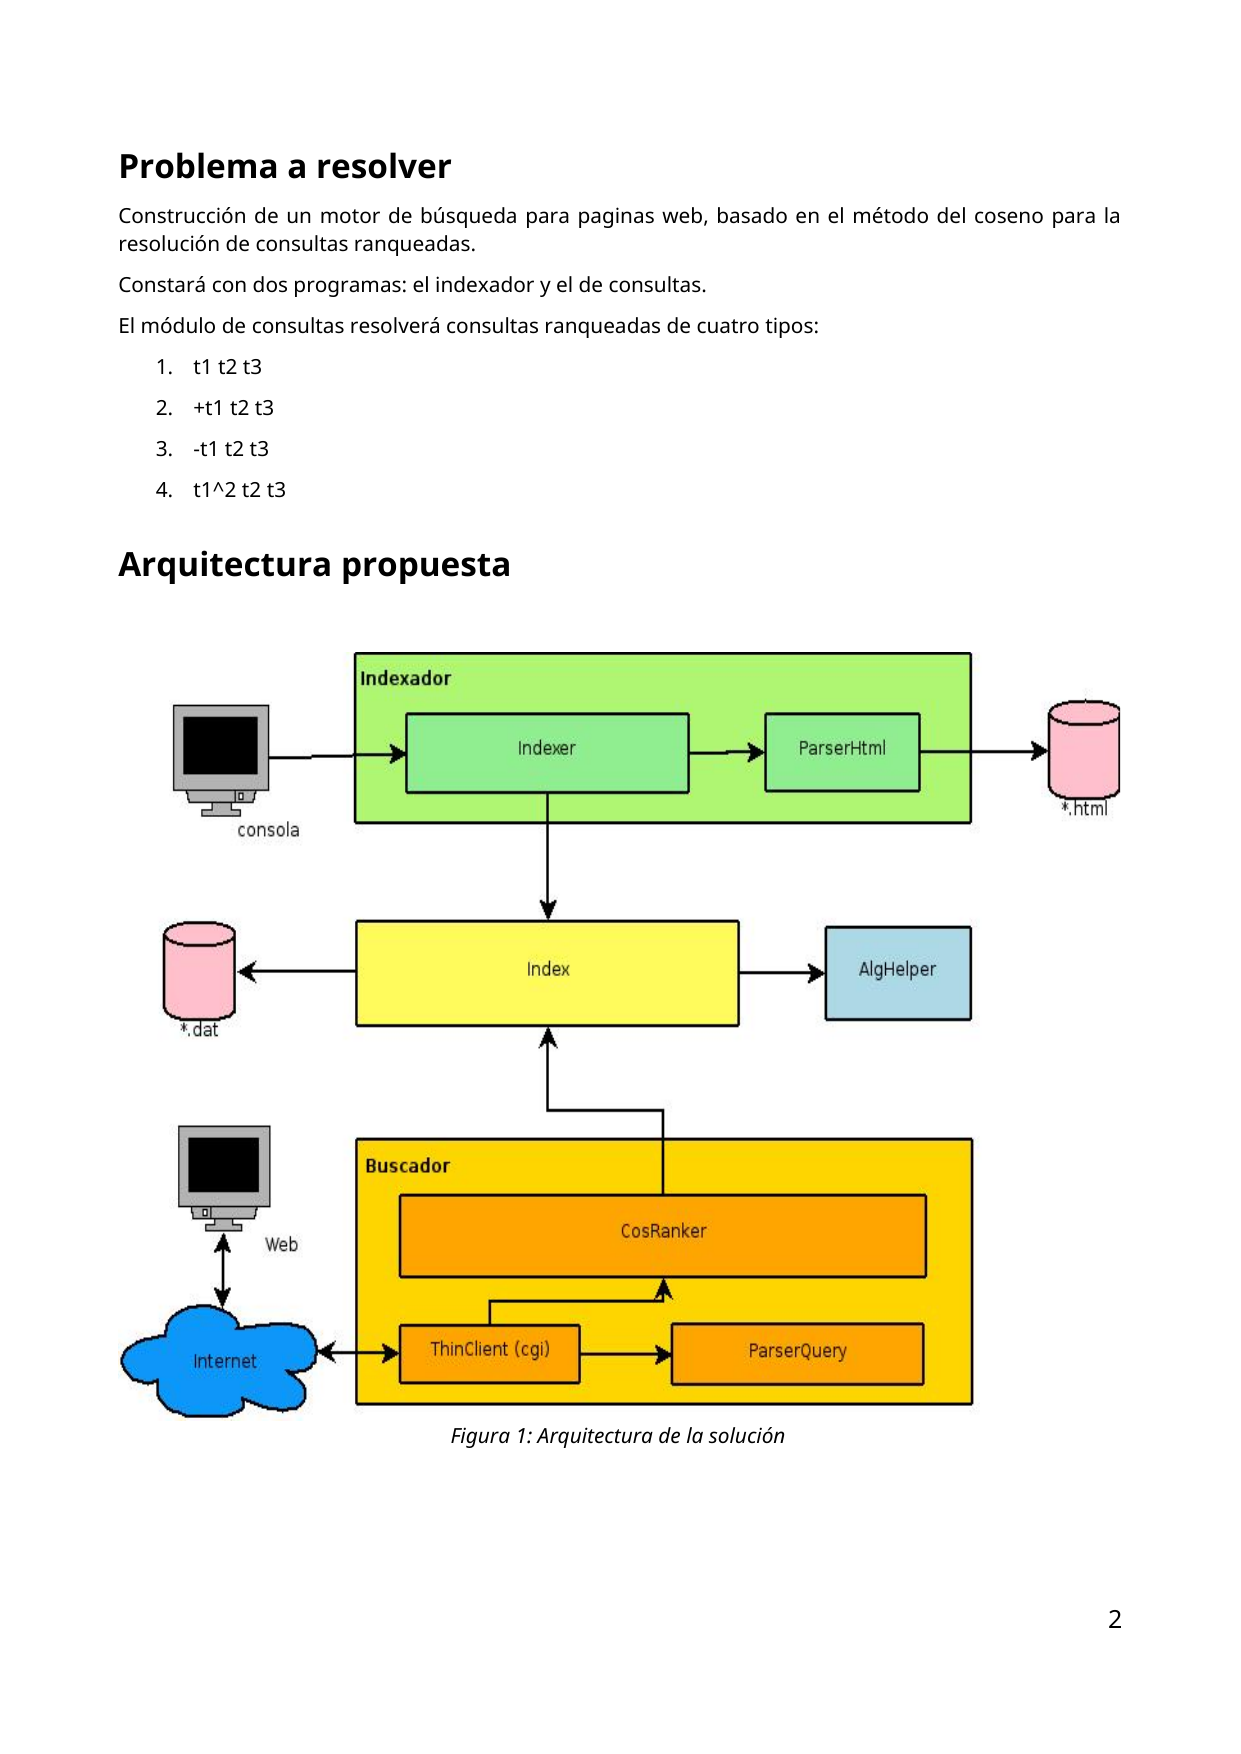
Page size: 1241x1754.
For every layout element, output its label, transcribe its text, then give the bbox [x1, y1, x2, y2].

text Construcción de un motor de búsqueda para paginas web, basado en el método del coseno para la resolución de consultas ranqueadas. [118, 201, 1122, 258]
list t1^2 t2 t3 [156, 475, 1122, 503]
text El módulo de consultas resolverá consultas ranqueadas de cuatro tipos: [118, 311, 1122, 340]
text Constará con dos programas: el indexador y el de consultas. [118, 270, 1122, 299]
list +t1 t2 t3 [156, 393, 1122, 422]
subtitle Arquitectura propuesta [118, 541, 1122, 586]
list -t1 t2 t3 [156, 434, 1122, 463]
picture [118, 652, 1121, 1421]
text Figura 1: Arquitectura de la solución [118, 1421, 1120, 1449]
list t1 t2 t3 [156, 352, 1122, 381]
subtitle Problema a resolver [118, 143, 1122, 188]
